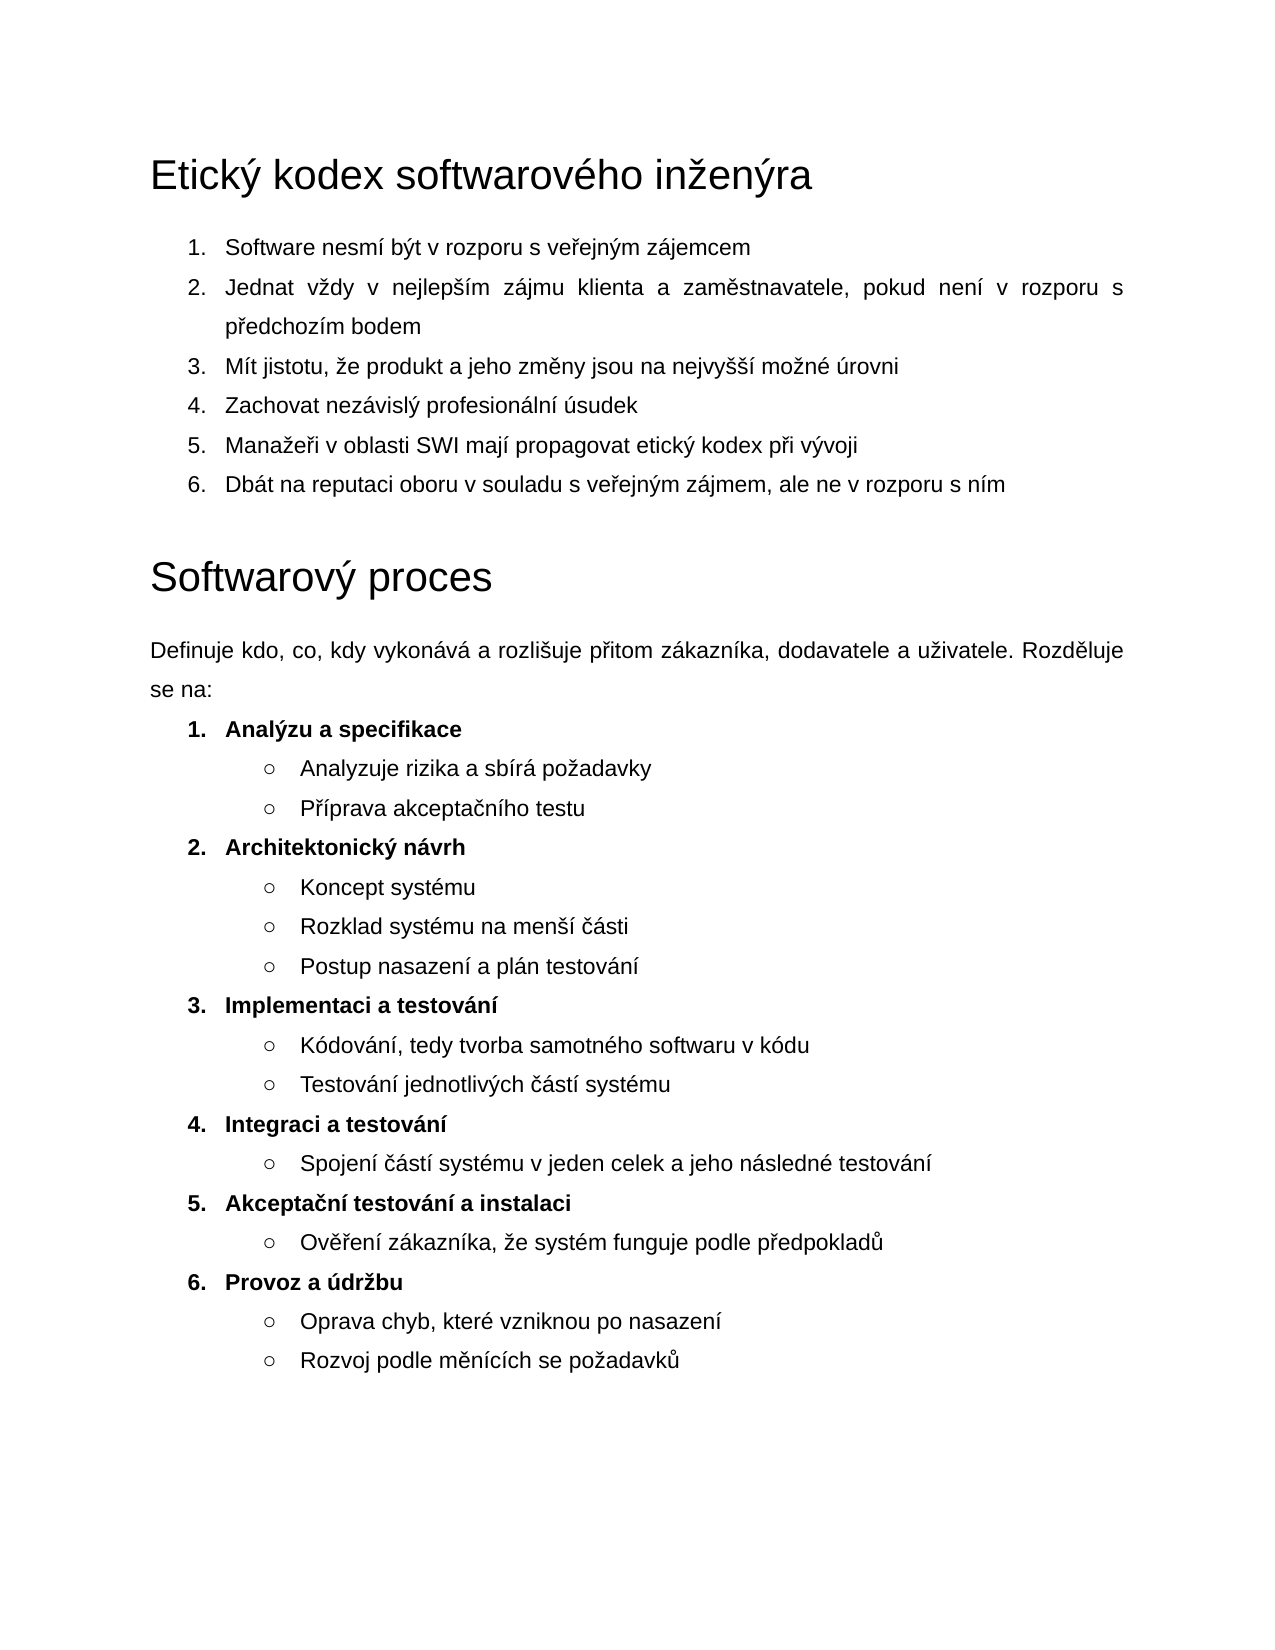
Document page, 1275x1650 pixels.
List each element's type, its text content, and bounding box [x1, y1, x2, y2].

text Definuje kdo, co, kdy vykonává a rozlišuje přitom zákazníka, dodavatele a uživatele. Rozděluje se na: [150, 637, 1125, 703]
list Software nesmí být v rozporu s veřejným zájemcem [187, 234, 1125, 261]
list Zachovat nezávislý profesionální úsudek [187, 392, 1125, 419]
list Dbát na reputaci oboru v souladu s veřejným zájmem, ale ne v rozporu s ním [187, 471, 1125, 498]
list Příprava akceptačního testu [262, 795, 1125, 821]
list Integraci a testování [187, 1111, 1125, 1137]
list Analyzuje rizika a sbírá požadavky [262, 755, 1125, 782]
list Implementaci a testování [187, 992, 1125, 1018]
list Postup nasazení a plán testování [262, 953, 1125, 979]
list Testování jednotlivých částí systému [262, 1071, 1125, 1097]
list Mít jistotu, že produkt a jeho změny jsou na nejvyšší možné úrovni [187, 353, 1125, 379]
subtitle Etický kodex softwarového inženýra [150, 150, 1125, 198]
list Akceptační testování a instalaci [187, 1189, 1125, 1216]
list Oprava chyb, které vzniknou po nasazení [262, 1308, 1125, 1334]
list Spojení částí systému v jeden celek a jeho následné testování [262, 1150, 1125, 1176]
list Koncept systému [262, 874, 1125, 900]
list Rozvoj podle měnících se požadavků [262, 1347, 1125, 1374]
list Kódování, tedy tvorba samotného softwaru v kódu [262, 1032, 1125, 1058]
list Architektonický návrh [187, 834, 1125, 861]
list Manažeři v oblasti SWI mají propagovat etický kodex při vývoji [187, 432, 1125, 458]
list Jednat vždy v nejlepším zájmu klienta a zaměstnavatele, pokud není v rozporu s předchozím bodem [187, 274, 1125, 340]
subtitle Softwarový proces [150, 552, 1125, 600]
list Provoz a údržbu [187, 1268, 1125, 1295]
list Analýzu a specifikace [187, 716, 1125, 742]
list Ověření zákazníka, že systém funguje podle předpokladů [262, 1229, 1125, 1255]
list Rozklad systému na menší části [262, 913, 1125, 939]
